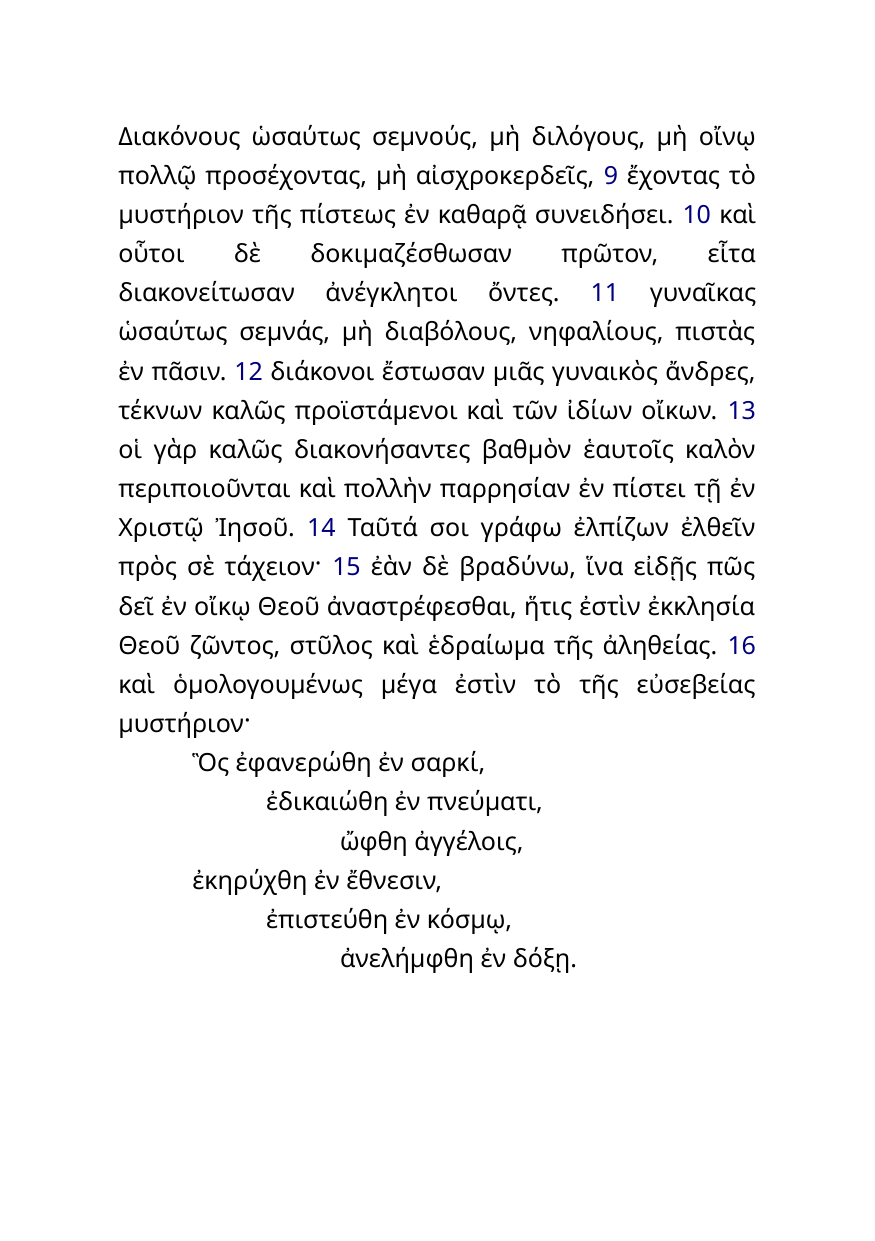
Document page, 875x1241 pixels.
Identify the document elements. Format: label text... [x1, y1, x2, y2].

text ἐκηρύχθη ἐν ἔθνεσιν, [118, 862, 756, 896]
text ἐπιστεύθη ἐν κόσμῳ, [118, 901, 756, 936]
text ἀνελήμφθη ἐν δόξῃ. [118, 941, 756, 975]
text ὤφθη ἀγγέλοις, [118, 823, 756, 857]
text Διακόνους ὡσαύτως σεμνούς, μὴ διλόγους, μὴ οἴνῳ πολλῷ προσέχοντας, μὴ αἰσχροκερδεῖς, 9 ἔχοντας τὸ μυστήριον τῆς πίστεως ἐν καθαρᾷ συνειδήσει. 10 καὶ οὗτοι δὲ δοκιμαζέσθωσαν πρῶτον, εἶτα διακονείτωσαν ἀνέγκλητοι ὄντες. 11 γυναῖκας ὡσαύτως σεμνάς, μὴ διαβόλους, νηφαλίους, πιστὰς ἐν πᾶσιν. 12 διάκονοι ἔστωσαν μιᾶς γυναικὸς ἄνδρες, τέκνων καλῶς προϊστάμενοι καὶ τῶν ἰδίων οἴκων. 13 οἱ γὰρ καλῶς διακονήσαντες βαθμὸν ἑαυτοῖς καλὸν περιποιοῦνται καὶ πολλὴν παρρησίαν ἐν πίστει τῇ ἐν Χριστῷ Ἰησοῦ. 14 Ταῦτά σοι γράφω ἐλπίζων ἐλθεῖν πρὸς σὲ τάχειον· 15 ἐὰν δὲ βραδύνω, ἵνα εἰδῇς πῶς δεῖ ἐν οἴκῳ Θεοῦ ἀναστρέφεσθαι, ἥτις ἐστὶν ἐκκλησία Θεοῦ ζῶντος, στῦλος καὶ ἑδραίωμα τῆς ἀληθείας. 16 καὶ ὁμολογουμένως μέγα ἐστὶν τὸ τῆς εὐσεβείας μυστήριον· [118, 118, 756, 740]
text Ὃς ἐφανερώθη ἐν σαρκί, [118, 745, 756, 779]
text ἐδικαιώθη ἐν πνεύματι, [118, 784, 756, 818]
